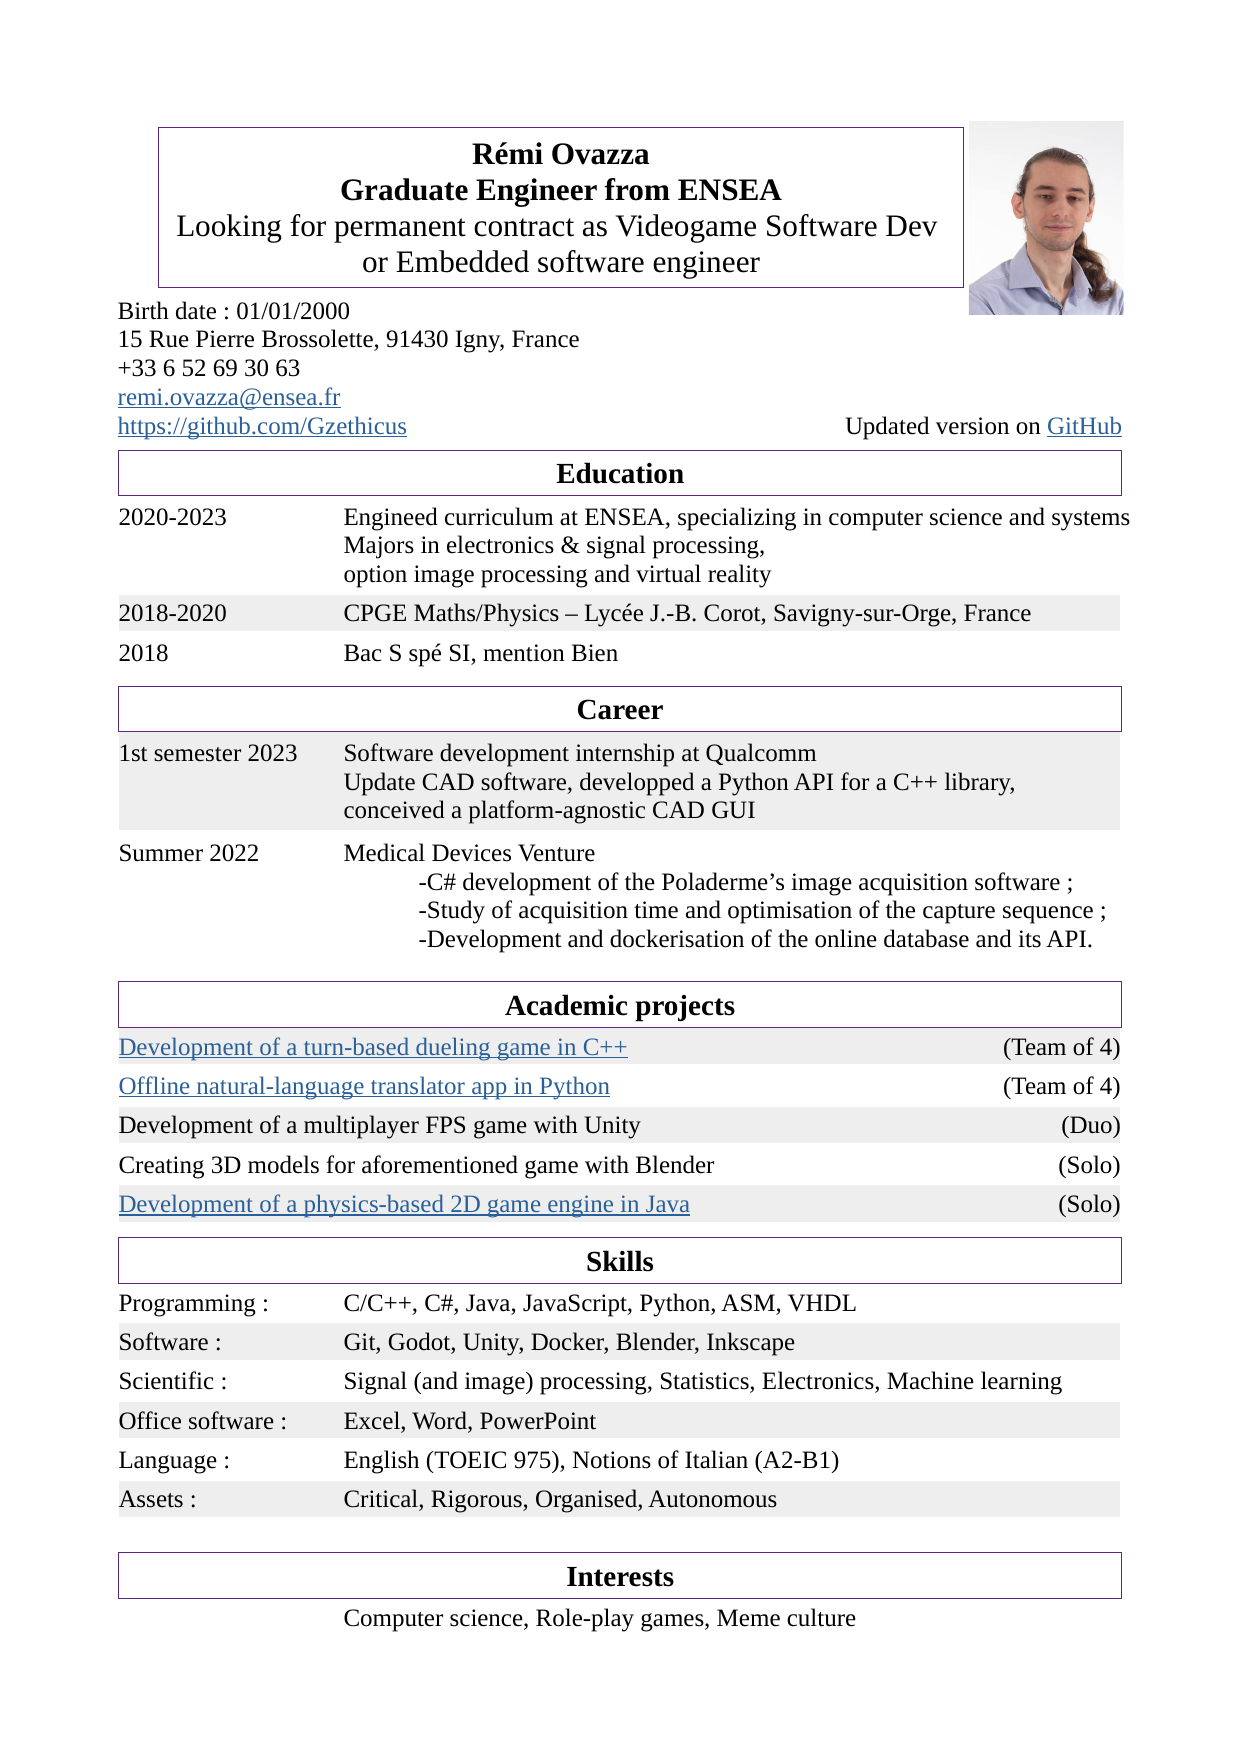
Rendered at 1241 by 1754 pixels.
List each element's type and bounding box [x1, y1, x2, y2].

picture [968, 121, 1124, 315]
